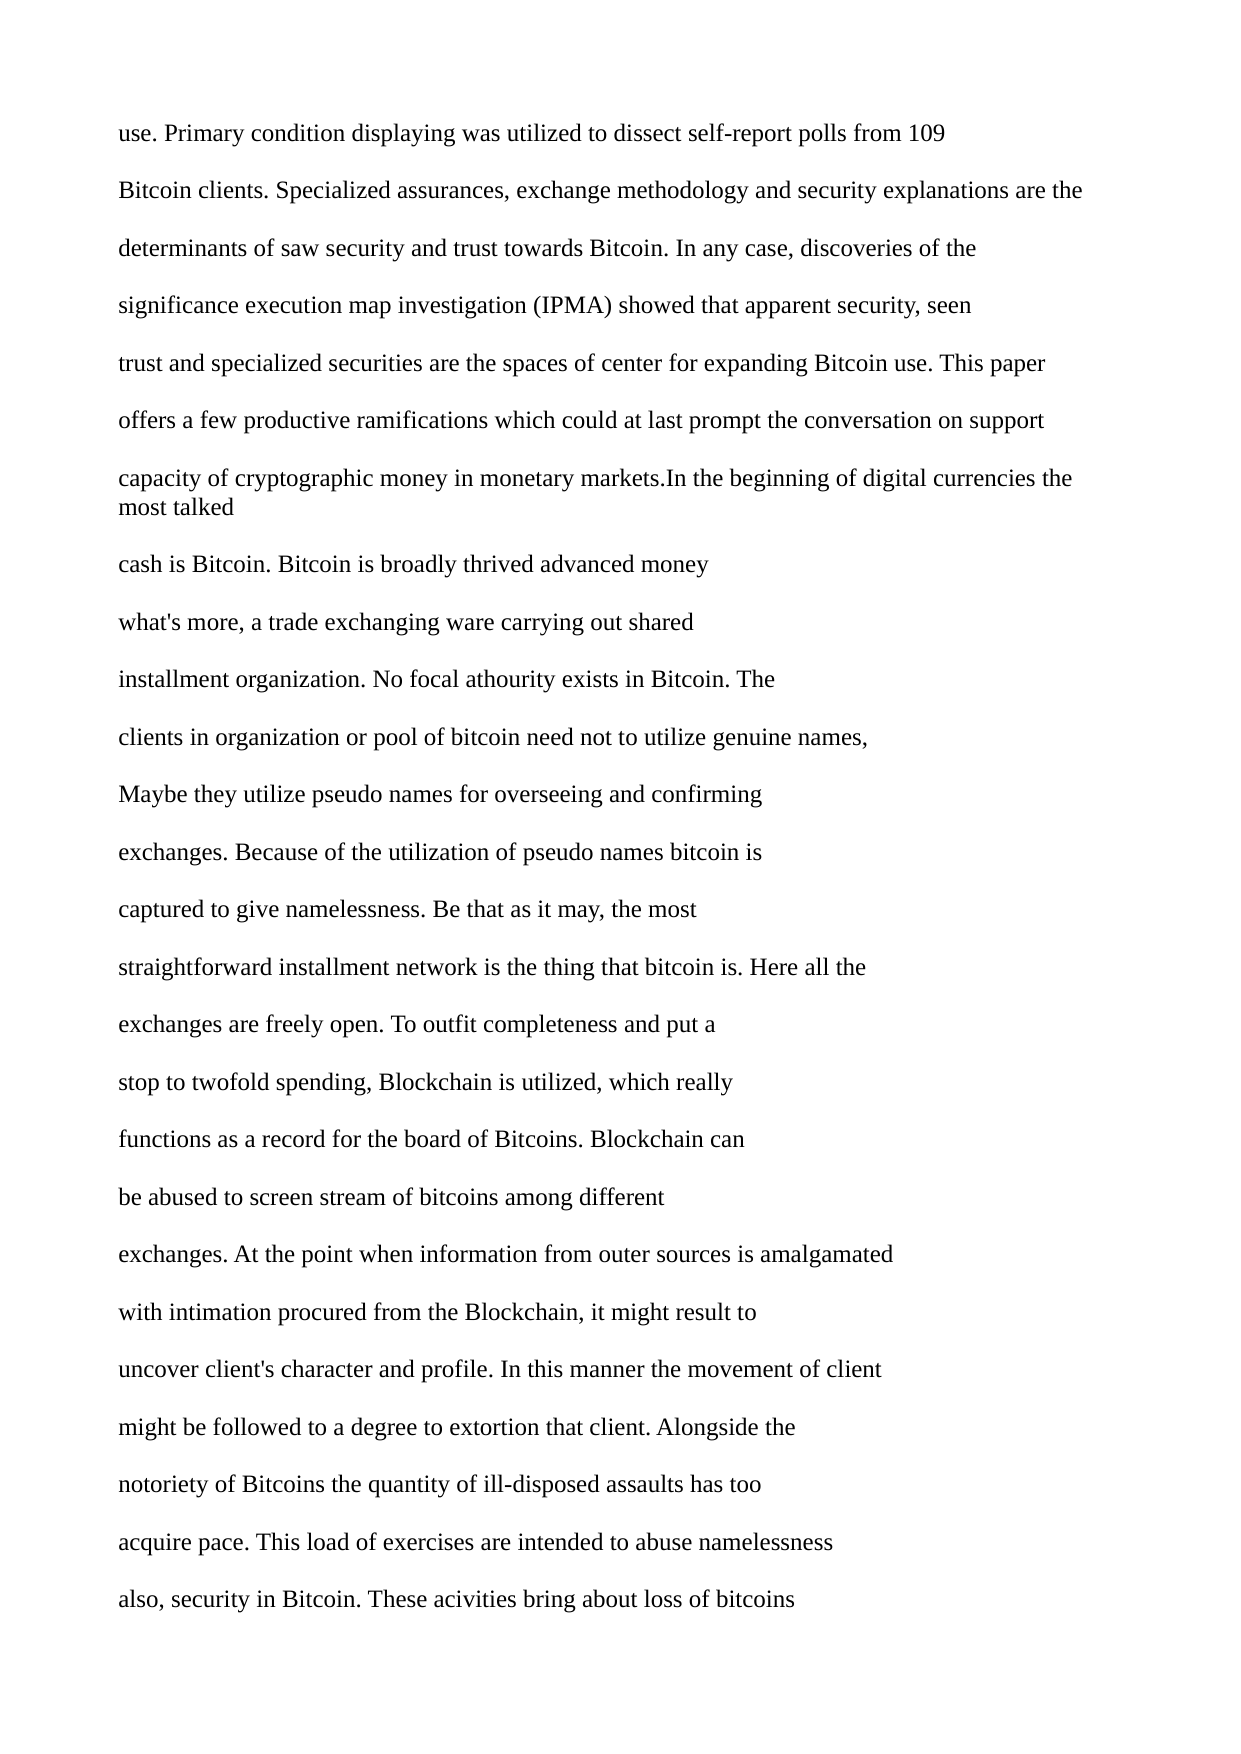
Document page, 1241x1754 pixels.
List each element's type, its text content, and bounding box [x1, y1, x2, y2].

text with intimation procured from the Blockchain, it might result to [118, 1297, 1122, 1326]
text notoriety of Bitcoins the quantity of ill-disposed assaults has too [118, 1469, 1122, 1498]
text capacity of cryptographic money in monetary markets.In the beginning of digital currencies the most talked [118, 463, 1122, 521]
text stop to twofold spending, Blockchain is utilized, which really [118, 1067, 1122, 1096]
text installment organization. No focal athourity exists in Bitcoin. The [118, 664, 1122, 693]
text be abused to screen stream of bitcoins among different [118, 1182, 1122, 1211]
text significance execution map investigation (IPMA) showed that apparent security, seen [118, 291, 1122, 319]
text determinants of saw security and trust towards Bitcoin. In any case, discoveries of the [118, 233, 1122, 262]
text offers a few productive ramifications which could at last prompt the conversation on support [118, 406, 1122, 434]
text trust and specialized securities are the spaces of center for expanding Bitcoin use. This paper [118, 348, 1122, 377]
text uncover client's character and profile. In this manner the movement of client [118, 1354, 1122, 1383]
text straightforward installment network is the thing that bitcoin is. Here all the [118, 952, 1122, 981]
text Maybe they utilize pseudo names for overseeing and confirming [118, 779, 1122, 808]
text might be followed to a degree to extortion that client. Alongside the [118, 1412, 1122, 1441]
text exchanges. Because of the utilization of pseudo names bitcoin is [118, 837, 1122, 866]
text clients in organization or pool of bitcoin need not to utilize genuine names, [118, 722, 1122, 751]
text captured to give namelessness. Be that as it may, the most [118, 894, 1122, 923]
text exchanges are freely open. To outfit completeness and put a [118, 1009, 1122, 1038]
text also, security in Bitcoin. These acivities bring about loss of bitcoins [118, 1584, 1122, 1613]
text what's more, a trade exchanging ware carrying out shared [118, 607, 1122, 636]
text use. Primary condition displaying was utilized to dissect self-report polls from 109 [118, 118, 1122, 147]
text cash is Bitcoin. Bitcoin is broadly thrived advanced money [118, 549, 1122, 578]
text functions as a record for the board of Bitcoins. Blockchain can [118, 1124, 1122, 1153]
text exchanges. At the point when information from outer sources is amalgamated [118, 1239, 1122, 1268]
text acquire pace. This load of exercises are intended to abuse namelessness [118, 1527, 1122, 1556]
text Bitcoin clients. Specialized assurances, exchange methodology and security explanations are the [118, 176, 1122, 204]
